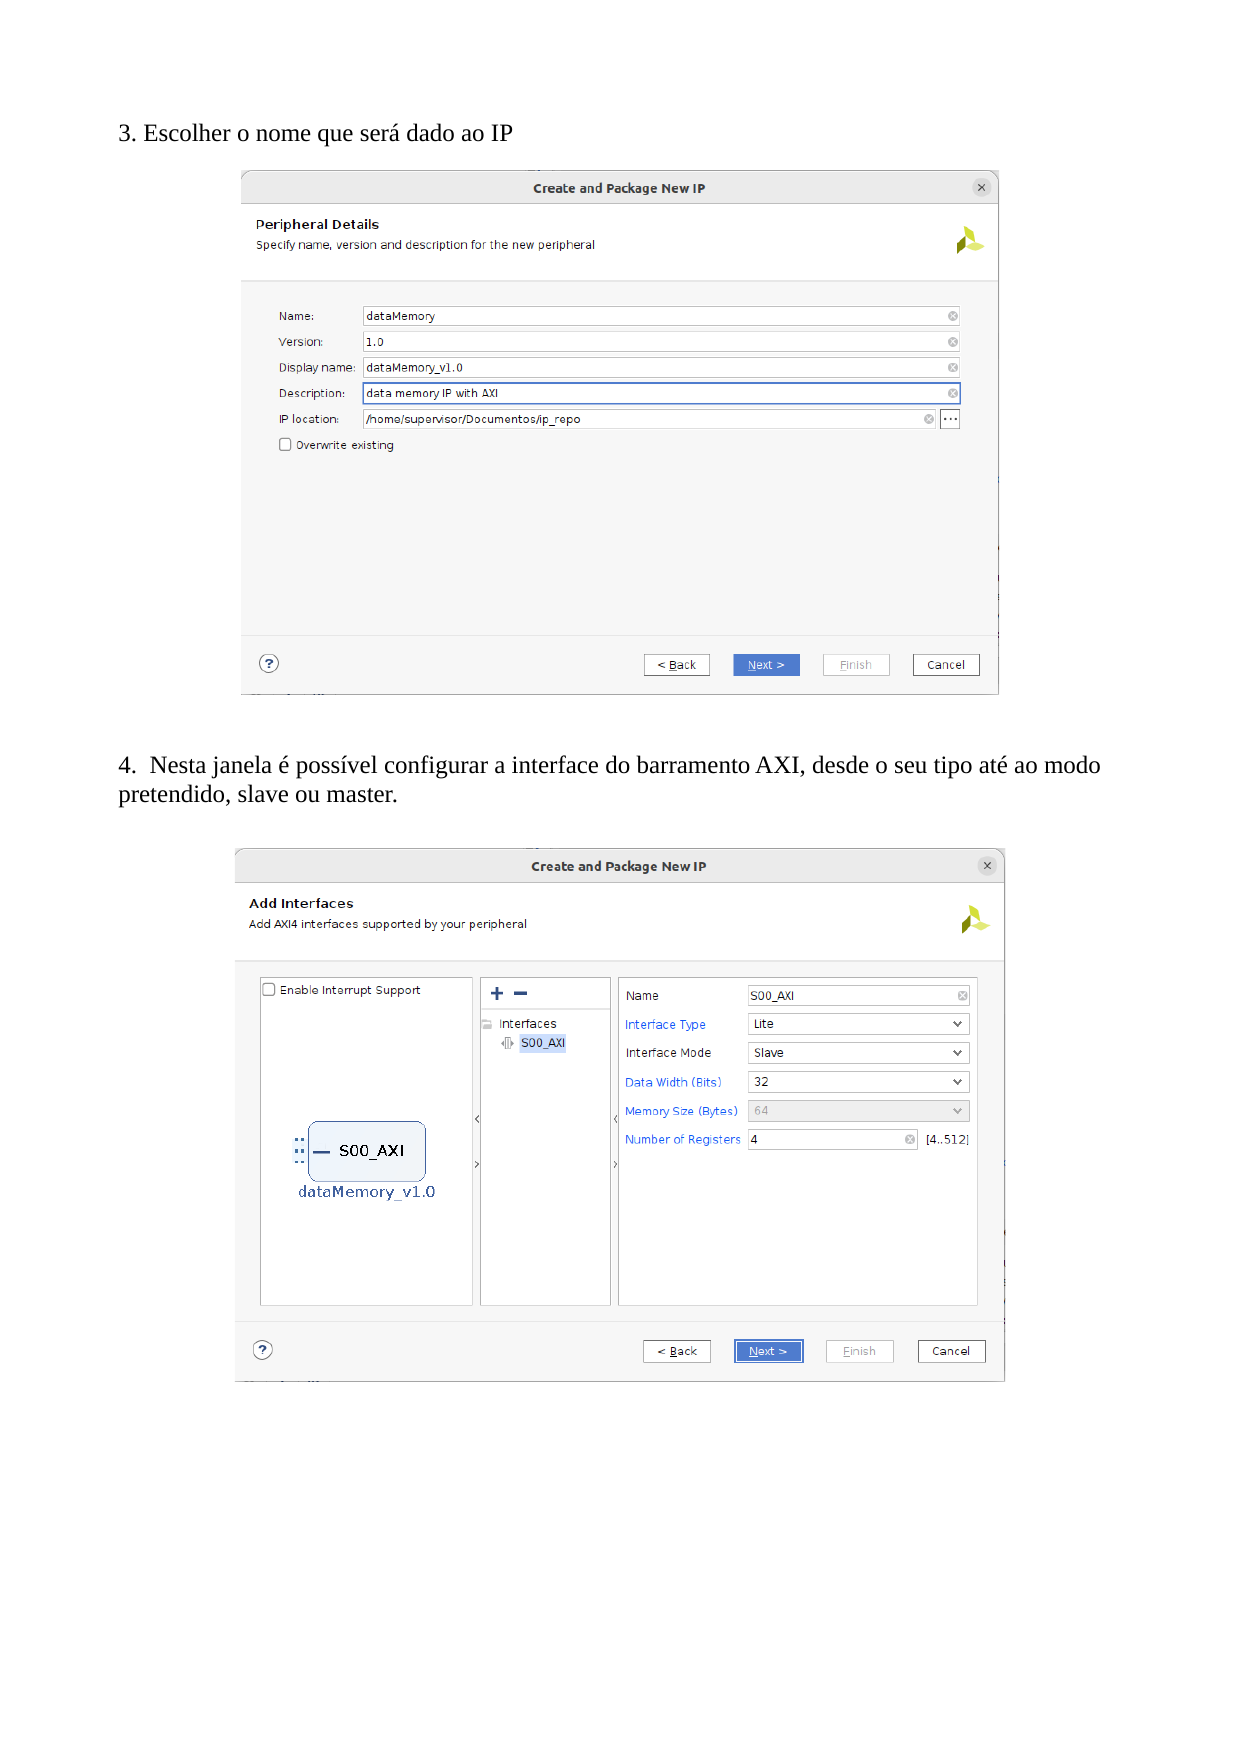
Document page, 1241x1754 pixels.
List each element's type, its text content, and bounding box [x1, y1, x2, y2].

text 3. Escolher o nome que será dado ao IP [118, 118, 1122, 147]
picture [241, 170, 1000, 695]
picture [234, 848, 1006, 1382]
text 4. Nesta janela é possível configurar a interface do barramento AXI, desde o seu tipo até ao modo pretendido, slave ou master. [118, 751, 1122, 808]
